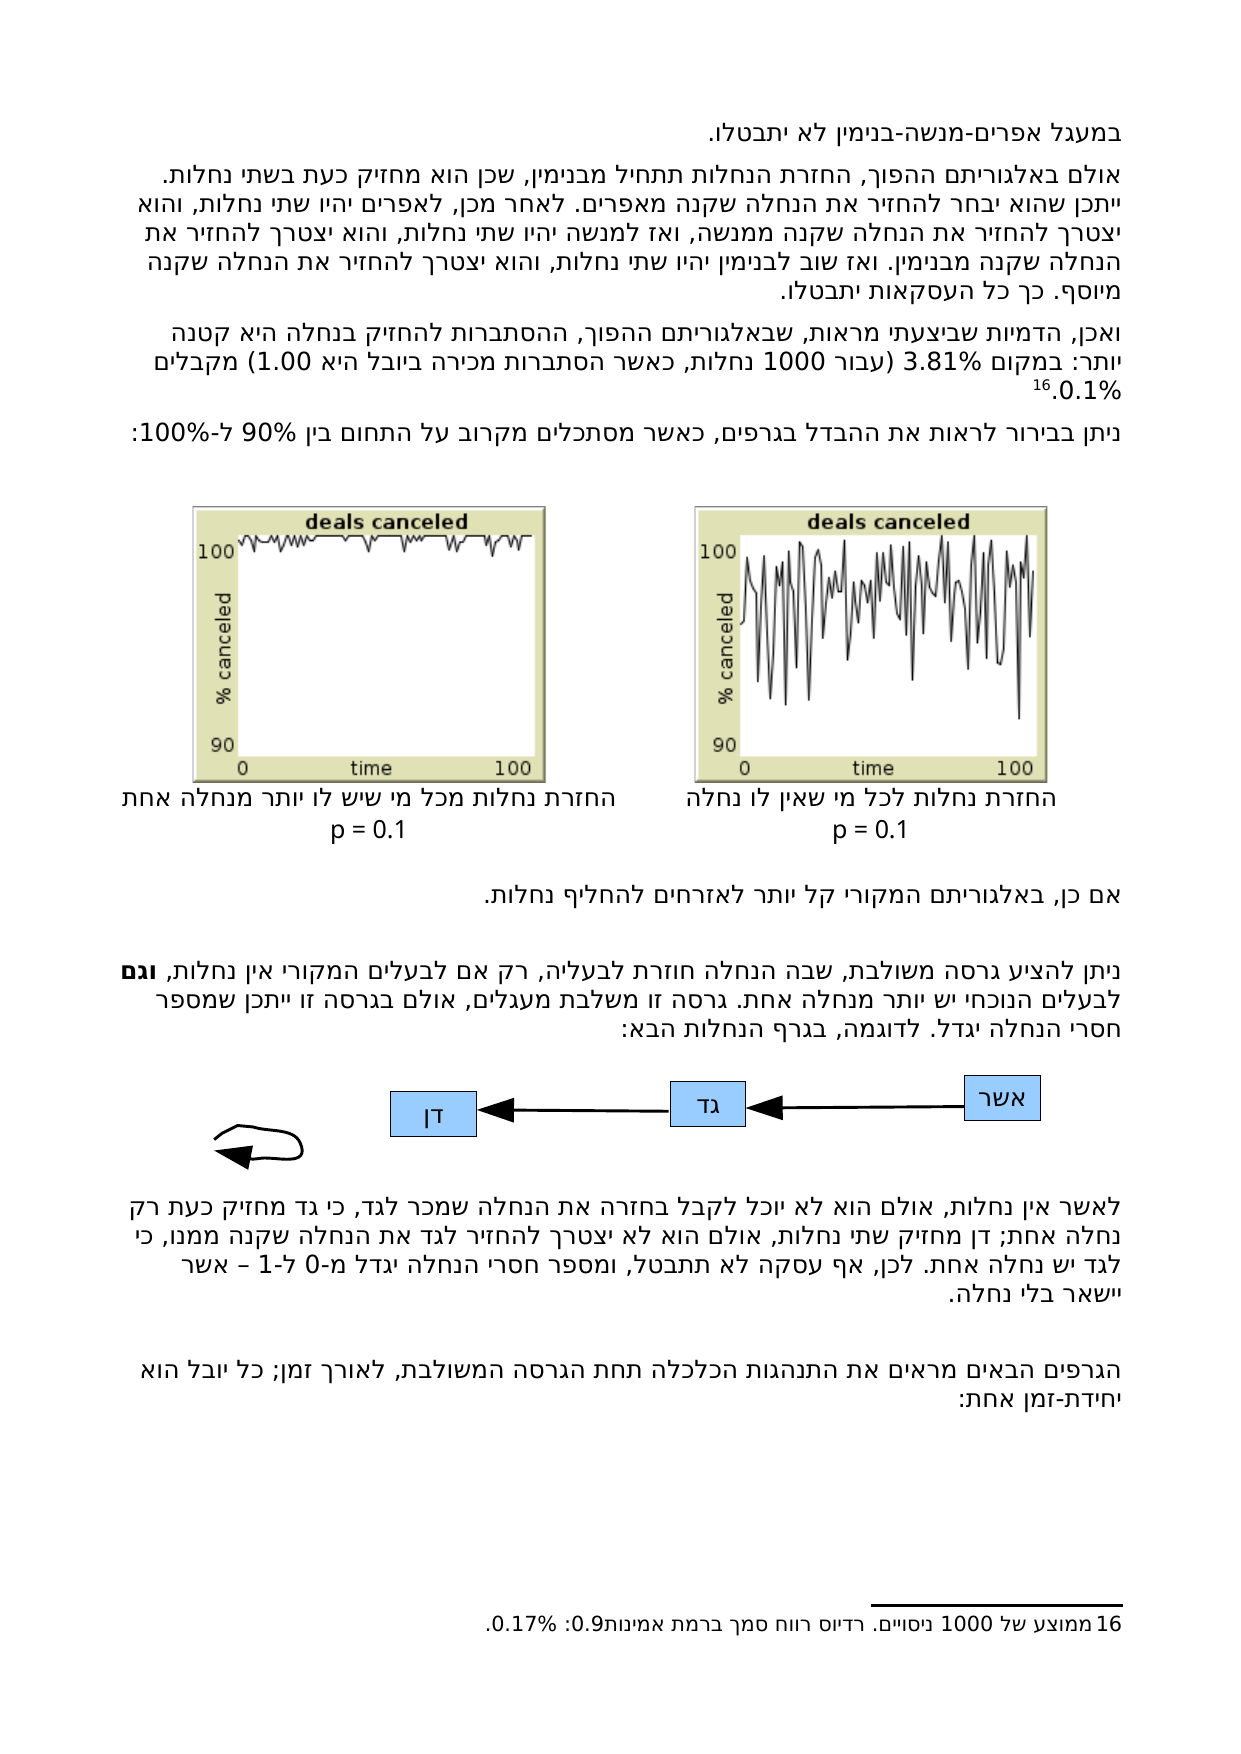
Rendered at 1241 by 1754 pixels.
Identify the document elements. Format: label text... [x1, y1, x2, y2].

text לאשר אין נחלות, אולם הוא לא יוכל לקבל בחזרה את הנחלה שמכר לגד, כי גד מחזיק כעת רק נחלה אחת; דן מחזיק שתי נחלות, אולם הוא לא יצטרך להחזיר לגד את הנחלה שקנה ממנו, כי לגד יש נחלה אחת. לכן, אף עסקה לא תתבטל, ומספר חסרי הנחלה יגדל מ-0 ל-1 – אשר יישאר בלי נחלה. [118, 1192, 1122, 1309]
picture [192, 506, 546, 783]
text הגרפים הבאים מראים את התנהגות הכלכלה תחת הגרסה המשולבת, לאורך זמן; כל יובל הוא יחידת-זמן אחת: [118, 1355, 1122, 1414]
text ניתן בבירור לראות את ההבדל בגרפים, כאשר מסתכלים מקרוב על התחום בין 90% ל-100%: [118, 418, 1122, 447]
text ניתן להציע גרסה משולבת, שבה הנחלה חוזרת לבעליה, רק אם לבעלים המקורי אין נחלות, וגם לבעלים הנוכחי יש יותר מנחלה אחת. גרסה זו משלבת מעגלים, אולם בגרסה זו ייתכן שמספר חסרי הנחלה יגדל. לדוגמה, בגרף הנחלות הבא: [118, 956, 1122, 1043]
text במעגל אפרים-מנשה-בנימין לא יתבטלו. [118, 118, 1122, 147]
picture [694, 506, 1048, 783]
text אולם באלגוריתם ההפוך, החזרת הנחלות תתחיל מבנימין, שכן הוא מחזיק כעת בשתי נחלות. ייתכן שהוא יבחר להחזיר את הנחלה שקנה מאפרים. לאחר מכן, לאפרים יהיו שתי נחלות, והוא יצטרך להחזיר את הנחלה שקנה ממנשה, ואז למנשה יהיו שתי נחלות, והוא יצטרך להחזיר את הנחלה שקנה מבנימין. ואז שוב לבנימין יהיו שתי נחלות, והוא יצטרך להחזיר את הנחלה שקנה מיוסף. כך כל העסקאות יתבטלו. [118, 160, 1122, 306]
table_header החזרת נחלות לכל מי שאין לו נחלה p = 0.1 [620, 506, 1122, 846]
text ואכן, הדמיות שביצעתי מראות, שבאלגוריתם ההפוך, ההסתברות להחזיק בנחלה היא קטנה יותר: במקום 3.81% (עבור 1000 נחלות, כאשר הסתברות מכירה ביובל היא 1.00) מקבלים 0.1%. [118, 318, 1122, 406]
table_header החזרת נחלות מכל מי שיש לו יותר מנחלה אחת p = 0.1 [118, 506, 620, 846]
text אם כן, באלגוריתם המקורי קל יותר לאזרחים להחליף נחלות. [118, 880, 1122, 909]
text ממוצע של 1000 ניסויים. רדיוס רווח סמך ברמת אמינות0.9: 0.17%. [118, 1612, 1122, 1636]
